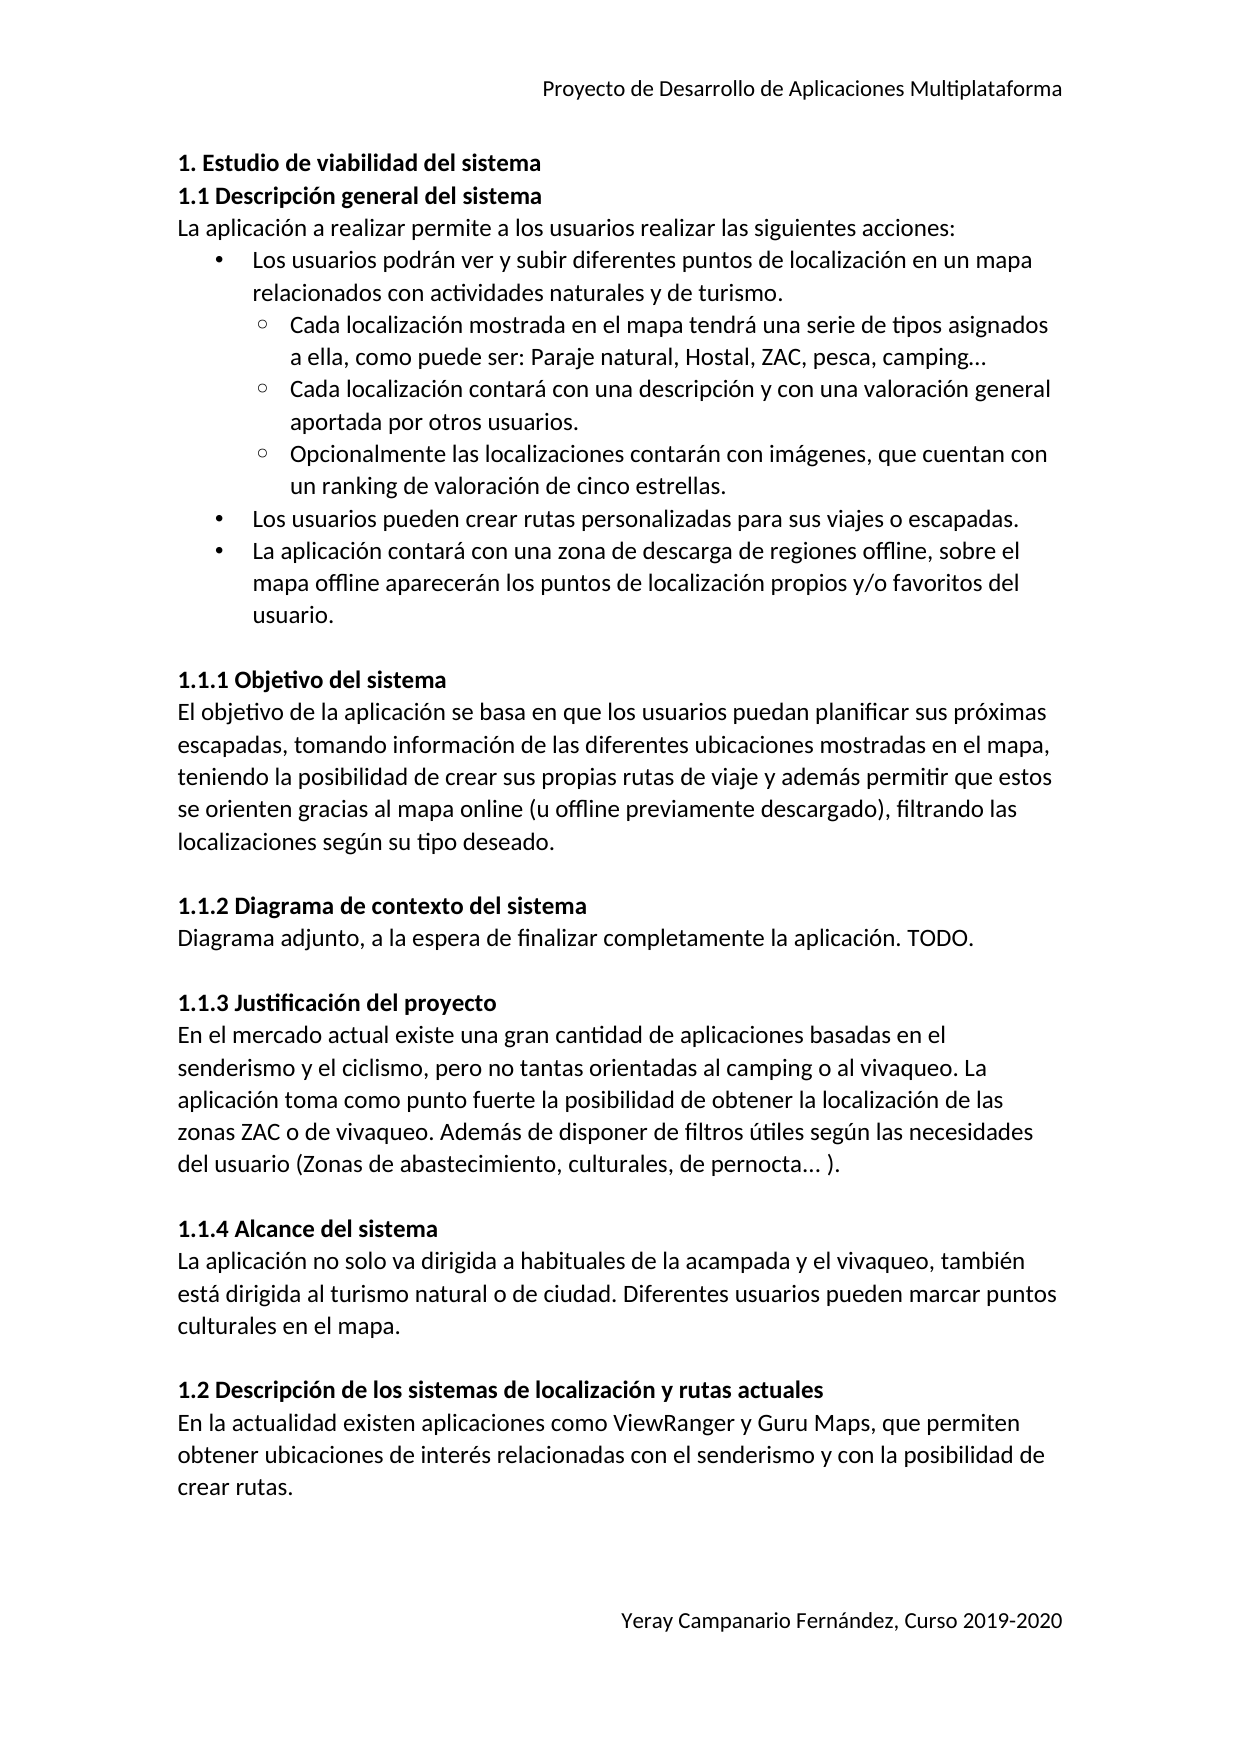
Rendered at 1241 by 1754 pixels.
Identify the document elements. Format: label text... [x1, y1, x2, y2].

text La aplicación no solo va dirigida a habituales de la acampada y el vivaqueo, también está dirigida al turismo natural o de ciudad. Diferentes usuarios pueden marcar puntos culturales en el mapa. [177, 1246, 1063, 1341]
text 1.1.4 Alcance del sistema [177, 1213, 1063, 1244]
text 1.1.1 Objetivo del sistema [177, 664, 1063, 695]
text 1. Estudio de viabilidad del sistema [177, 148, 1063, 178]
list Opcionalmente las localizaciones contarán con imágenes, que cuentan con un ranking de valoración de cinco estrellas. [252, 438, 1063, 501]
text Diagrama adjunto, a la espera de finalizar completamente la aplicación. TODO. [177, 923, 1063, 953]
list La aplicación contará con una zona de descarga de regiones offline, sobre el mapa offline aparecerán los puntos de localización propios y/o favoritos del usuario. [215, 535, 1063, 630]
list Cada localización mostrada en el mapa tendrá una serie de tipos asignados a ella, como puede ser: Paraje natural, Hostal, ZAC, pesca, camping… [252, 309, 1063, 372]
text En la actualidad existen aplicaciones como ViewRanger y Guru Maps, que permiten obtener ubicaciones de interés relacionadas con el senderismo y con la posibilidad de crear rutas. [177, 1407, 1063, 1502]
text En el mercado actual existe una gran cantidad de aplicaciones basadas en el senderismo y el ciclismo, pero no tantas orientadas al camping o al vivaqueo. La aplicación toma como punto fuerte la posibilidad de obtener la localización de las zonas ZAC o de vivaqueo. Además de disponer de filtros útiles según las necesidades del usuario (Zonas de abastecimiento, culturales, de pernocta... ). [177, 1019, 1063, 1179]
list Los usuarios podrán ver y subir diferentes puntos de localización en un mapa relacionados con actividades naturales y de turismo. [215, 244, 1063, 307]
text 1.2 Descripción de los sistemas de localización y rutas actuales [177, 1375, 1063, 1405]
text 1.1.2 Diagrama de contexto del sistema [177, 890, 1063, 921]
list Cada localización contará con una descripción y con una valoración general aportada por otros usuarios. [252, 374, 1063, 436]
list Los usuarios pueden crear rutas personalizadas para sus viajes o escapadas. [215, 503, 1063, 533]
text La aplicación a realizar permite a los usuarios realizar las siguientes acciones: [177, 212, 1063, 243]
text 1.1 Descripción general del sistema [177, 180, 1063, 210]
text El objetivo de la aplicación se basa en que los usuarios puedan planificar sus próximas escapadas, tomando información de las diferentes ubicaciones mostradas en el mapa, teniendo la posibilidad de crear sus propias rutas de viaje y además permitir que estos se orienten gracias al mapa online (u offline previamente descargado), filtrando las localizaciones según su tipo deseado. [177, 697, 1063, 856]
text 1.1.3 Justificación del proyecto [177, 987, 1063, 1018]
